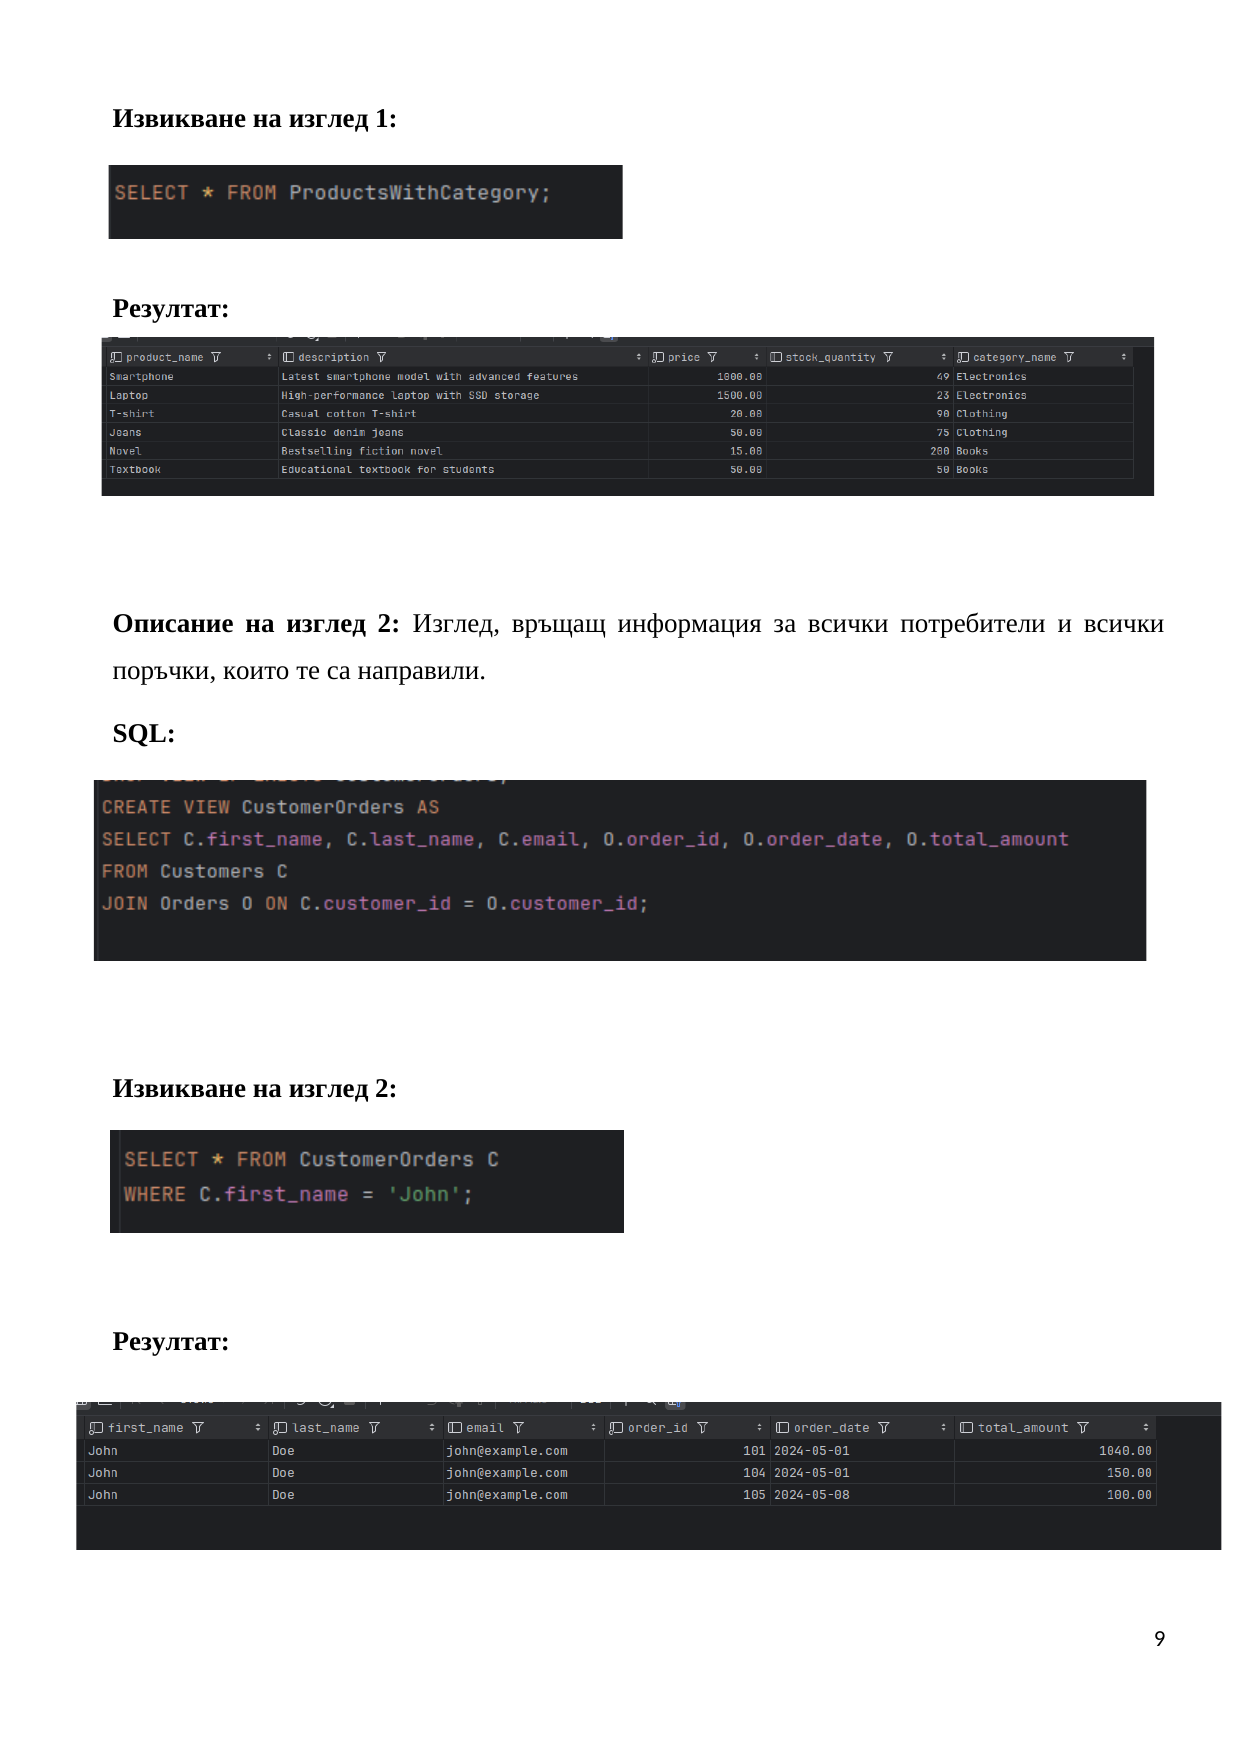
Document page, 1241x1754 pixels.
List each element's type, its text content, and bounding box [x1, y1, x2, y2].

text Резултат: [112, 292, 1165, 323]
picture [76, 1402, 1222, 1550]
text Резултат: [112, 1325, 1165, 1357]
picture [108, 165, 623, 239]
text Описание на изглед 2: Изглед, връщащ информация за всички потребители и всички поръчки, които те са направили. [112, 607, 1165, 685]
picture [101, 337, 1155, 496]
picture [93, 780, 1147, 961]
picture [110, 1130, 624, 1233]
text Извикване на изглед 1: [112, 102, 1165, 133]
text SQL: [112, 717, 1165, 748]
text Извикване на изглед 2: [112, 1072, 1165, 1103]
